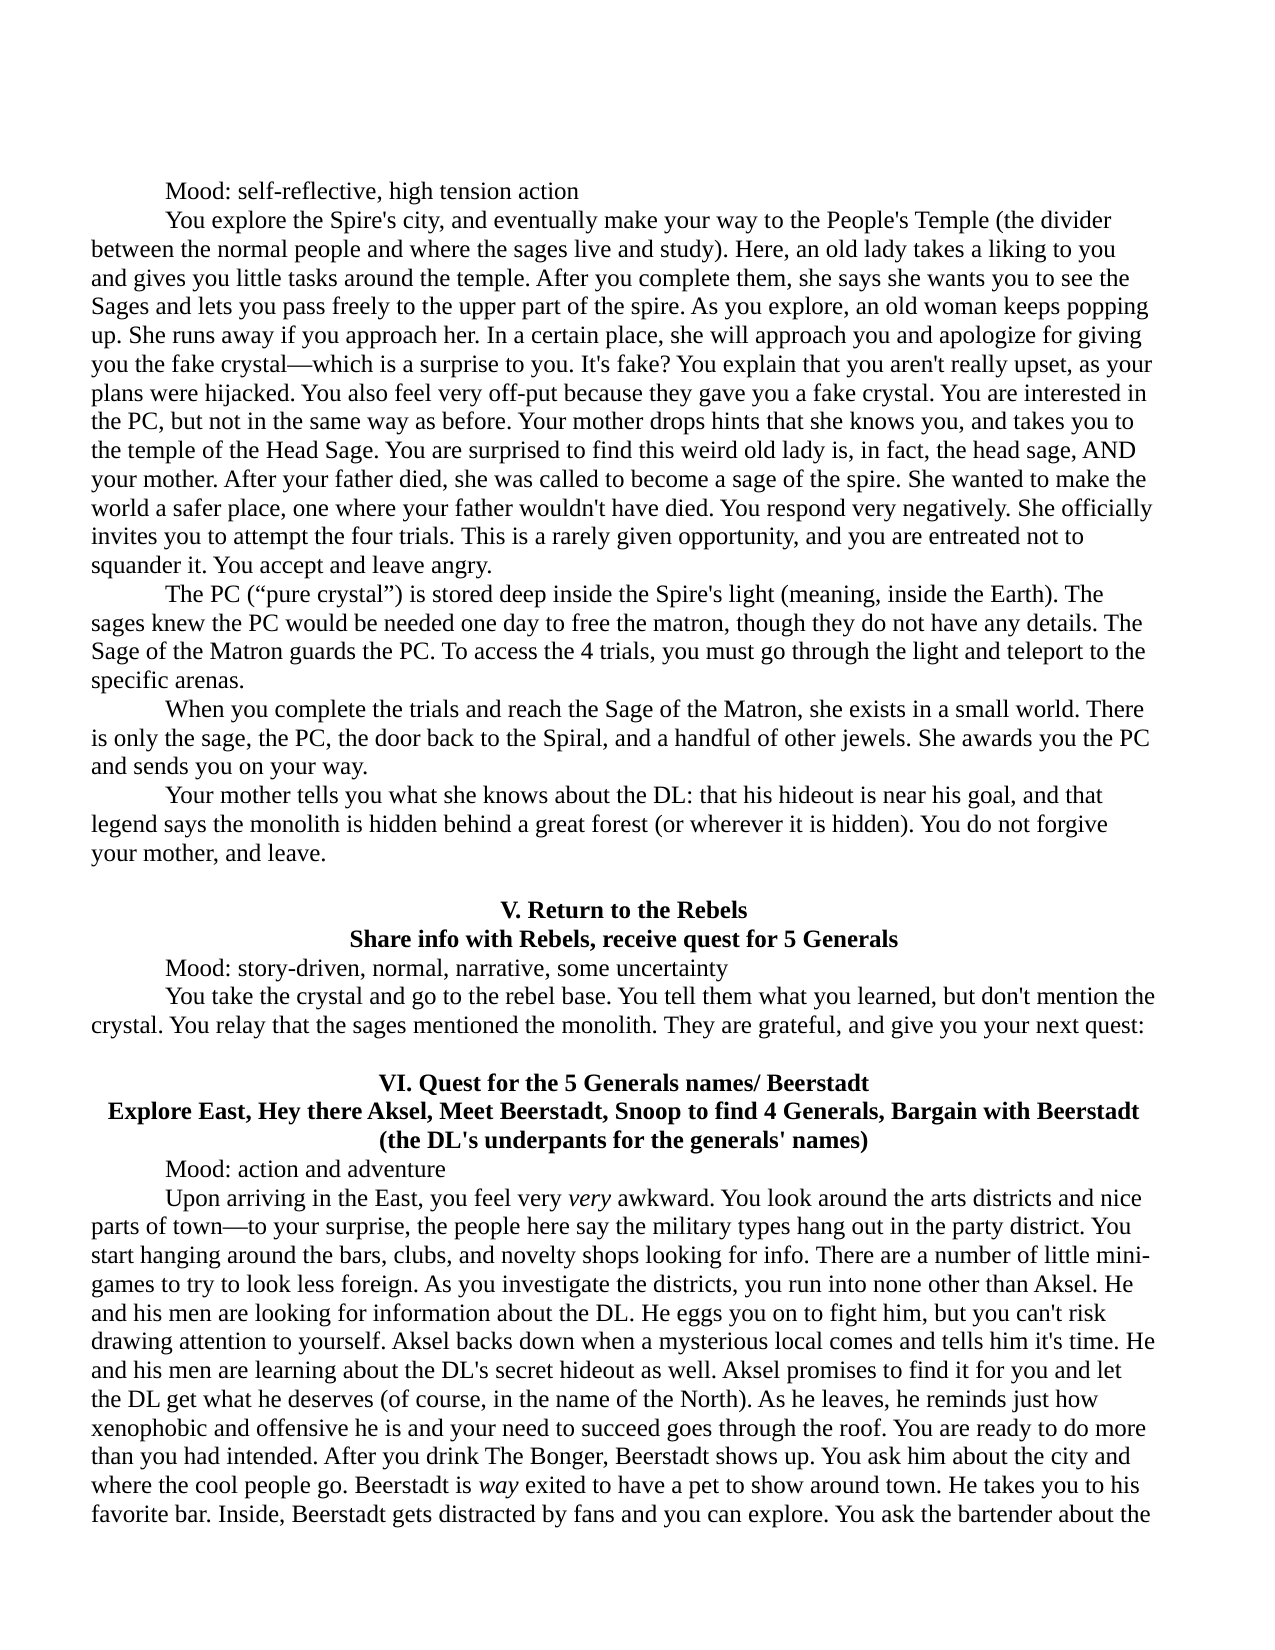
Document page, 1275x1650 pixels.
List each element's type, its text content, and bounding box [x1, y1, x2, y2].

text When you complete the trials and reach the Sage of the Matron, she exists in a small world. There is only the sage, the PC, the door back to the Spiral, and a handful of other jewels. She awards you the PC and sends you on your way. [91, 694, 1157, 780]
text Mood: action and adventure [91, 1154, 1157, 1183]
text VI. Quest for the 5 Generals names/ Beerstadt [91, 1068, 1157, 1096]
text Mood: self-reflective, high tension action [91, 176, 1157, 205]
text V. Return to the Rebels [91, 895, 1157, 924]
text Upon arriving in the East, you feel very very awkward. You look around the arts districts and nice parts of town—to your surprise, the people here say the military types hang out in the party district. You start hanging around the bars, clubs, and novelty shops looking for info. There are a number of little mini-games to try to look less foreign. As you investigate the districts, you run into none other than Aksel. He and his men are looking for information about the DL. He eggs you on to fight him, but you can't risk drawing attention to yourself. Aksel backs down when a mysterious local comes and tells him it's time. He and his men are learning about the DL's secret hideout as well. Aksel promises to find it for you and let the DL get what he deserves (of course, in the name of the North). As he leaves, he reminds just how xenophobic and offensive he is and your need to succeed goes through the roof. You are ready to do more than you had intended. After you drink The Bonger, Beerstadt shows up. You ask him about the city and where the cool people go. Beerstadt is way exited to have a pet to show around town. He takes you to his favorite bar. Inside, Beerstadt gets distracted by fans and you can explore. You ask the bartender about the [91, 1183, 1157, 1528]
text You take the crystal and go to the rebel base. You tell them what you learned, but don't mention the crystal. You relay that the sages mentioned the monolith. They are grateful, and give you your next quest: [91, 981, 1157, 1039]
text Your mother tells you what she knows about the DL: that his hideout is near his goal, and that legend says the monolith is hidden behind a great forest (or wherever it is hidden). You do not forgive your mother, and leave. [91, 780, 1157, 866]
text The PC (“pure crystal”) is stored deep inside the Spire's light (meaning, inside the Earth). The sages knew the PC would be needed one day to free the matron, though they do not have any details. The Sage of the Matron guards the PC. To access the 4 trials, you must go through the light and teleport to the specific arenas. [91, 579, 1157, 694]
text Share info with Rebels, receive quest for 5 Generals [91, 924, 1157, 953]
text Explore East, Hey there Aksel, Meet Beerstadt, Snoop to find 4 Generals, Bargain with Beerstadt (the DL's underpants for the generals' names) [91, 1096, 1157, 1154]
text You explore the Spire's city, and eventually make your way to the People's Temple (the divider between the normal people and where the sages live and study). Here, an old lady takes a liking to you and gives you little tasks around the temple. After you complete them, she says she wants you to see the Sages and lets you pass freely to the upper part of the spire. As you explore, an old woman keeps popping up. She runs away if you approach her. In a certain place, she will approach you and apologize for giving you the fake crystal—which is a surprise to you. It's fake? You explain that you aren't really upset, as your plans were hijacked. You also feel very off-put because they gave you a fake crystal. You are interested in the PC, but not in the same way as before. Your mother drops hints that she knows you, and takes you to the temple of the Head Sage. You are surprised to find this weird old lady is, in fact, the head sage, AND your mother. After your father died, she was called to become a sage of the spire. She wanted to make the world a safer place, one where your father wouldn't have died. You respond very negatively. She officially invites you to attempt the four trials. This is a rarely given opportunity, and you are entreated not to squander it. You accept and leave angry. [91, 205, 1157, 579]
text Mood: story-driven, normal, narrative, some uncertainty [91, 953, 1157, 981]
